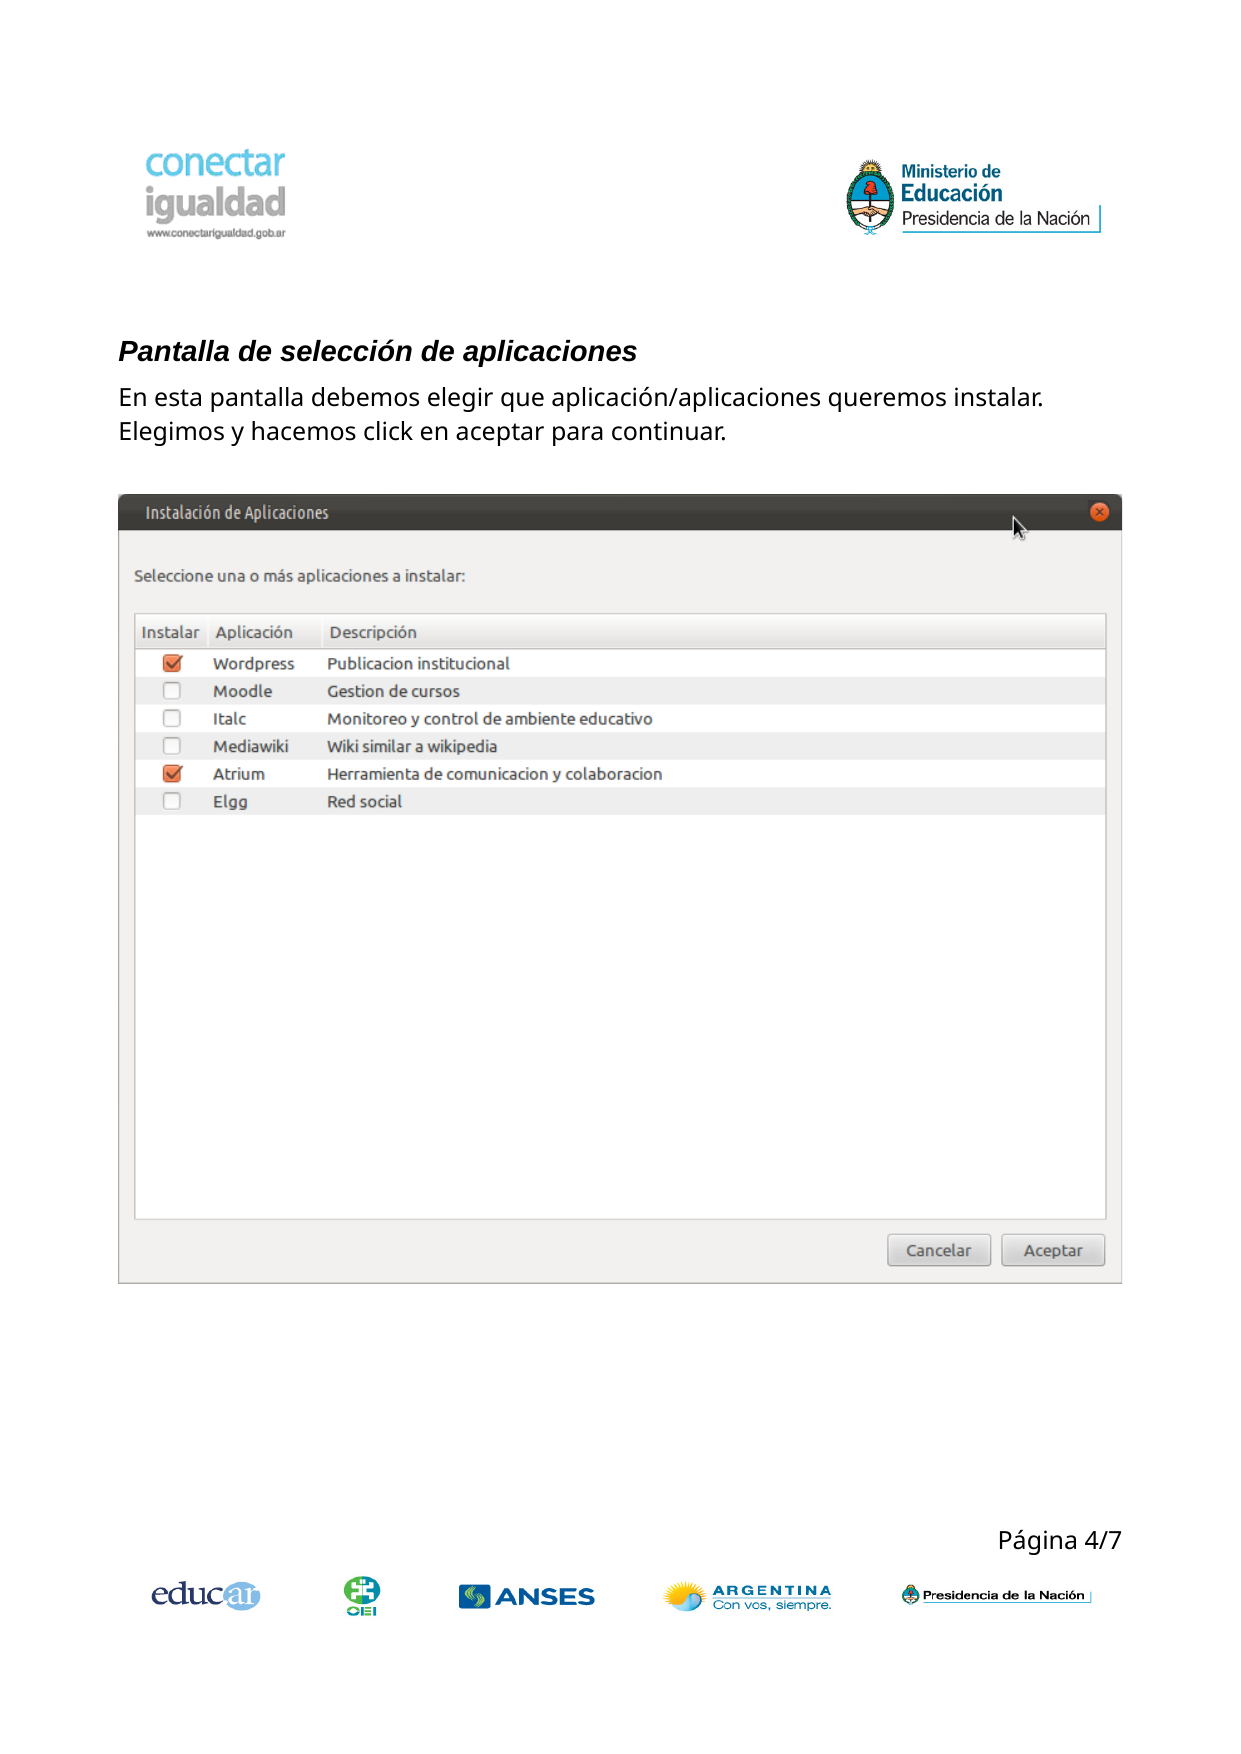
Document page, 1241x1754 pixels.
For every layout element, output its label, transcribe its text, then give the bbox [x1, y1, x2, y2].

picture [843, 156, 1103, 235]
picture [134, 1565, 1106, 1627]
subtitle Pantalla de selección de aplicaciones [118, 334, 1122, 367]
picture [118, 494, 1123, 1284]
picture [134, 127, 308, 271]
text En esta pantalla debemos elegir que aplicación/aplicaciones queremos instalar. Elegimos y hacemos click en aceptar para continuar. [118, 380, 1122, 448]
